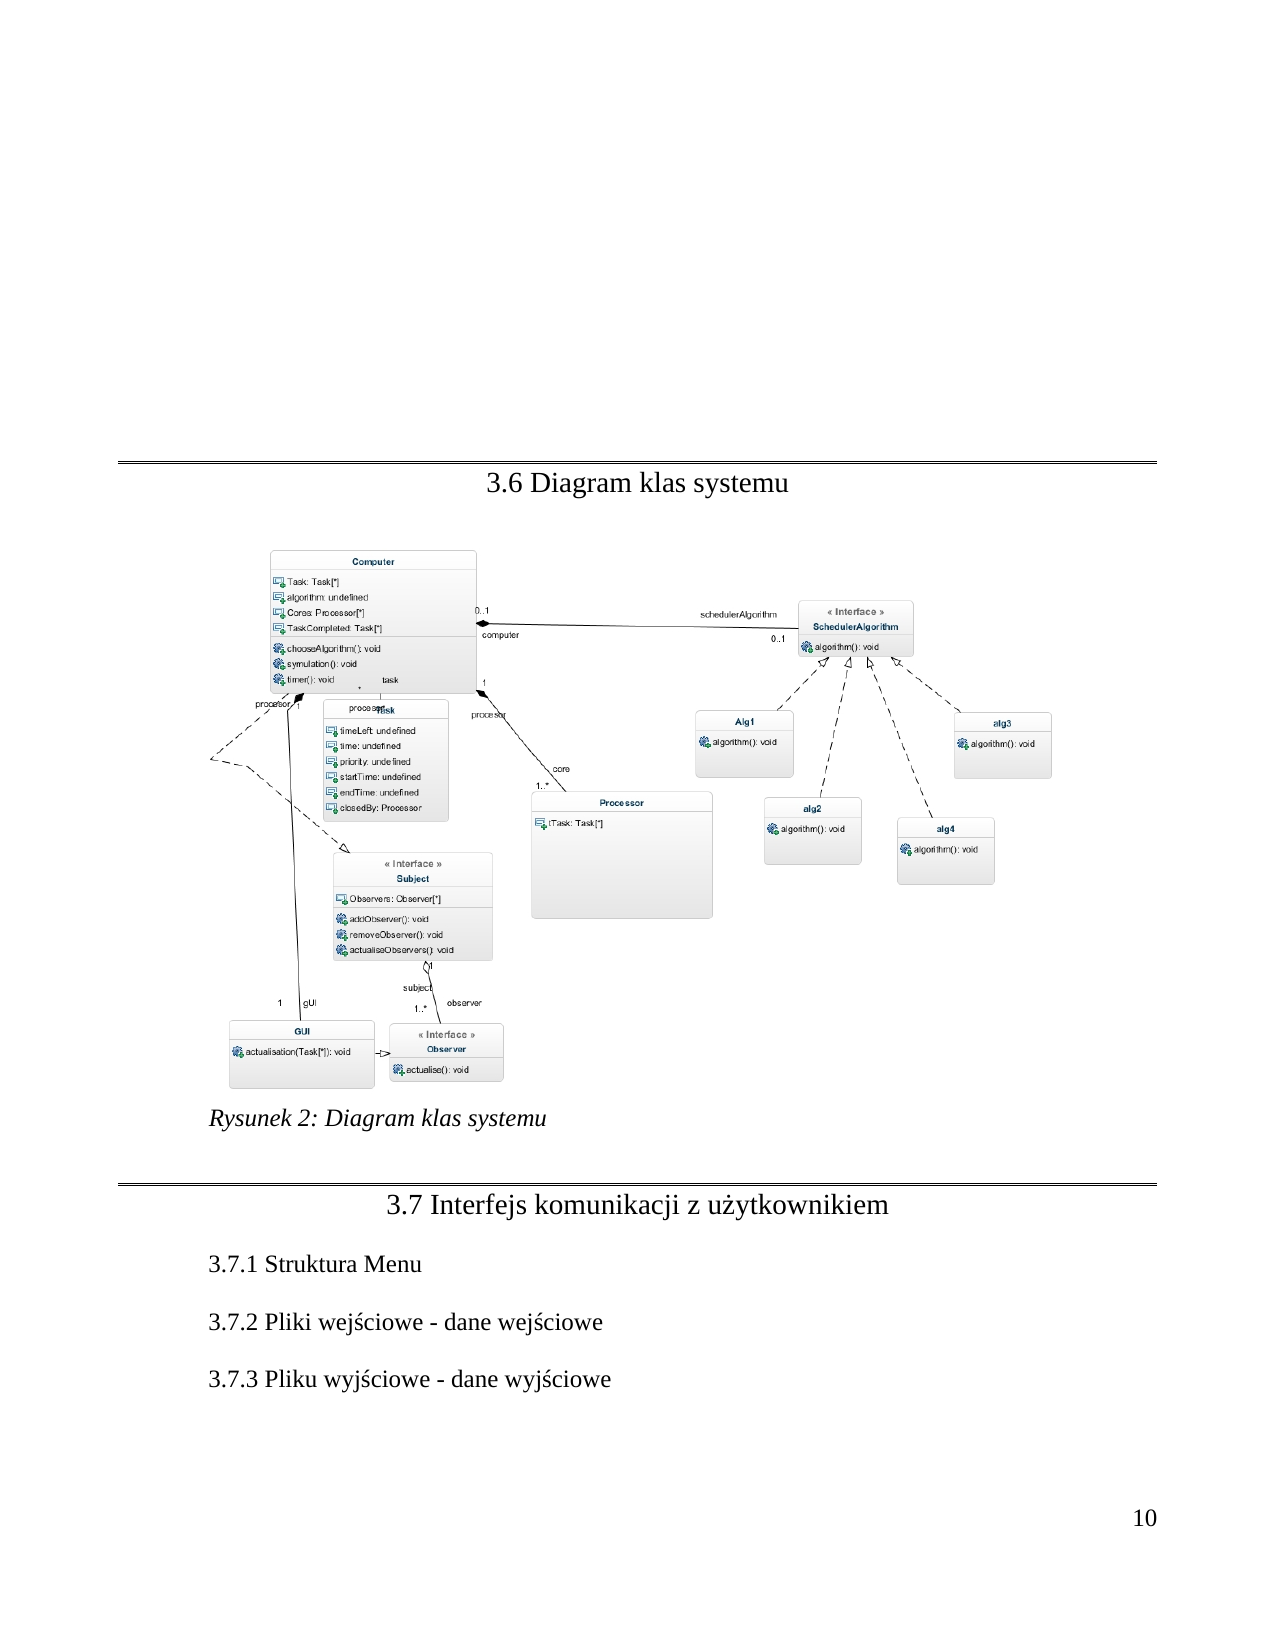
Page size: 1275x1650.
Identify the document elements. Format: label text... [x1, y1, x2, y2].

subtitle 3.6 Diagram klas systemu [118, 464, 1157, 498]
picture [208, 548, 1067, 1104]
subtitle 3.7.2 Pliki wejściowe - dane wejściowe [118, 1307, 1157, 1336]
subtitle 3.7.3 Pliku wyjściowe - dane wyjściowe [118, 1364, 1157, 1393]
subtitle 3.7 Interfejs komunikacji z użytkownikiem [118, 1186, 1157, 1221]
subtitle 3.7.1 Struktura Menu [118, 1249, 1157, 1278]
text Rysunek 2: Diagram klas systemu [209, 1104, 1066, 1132]
